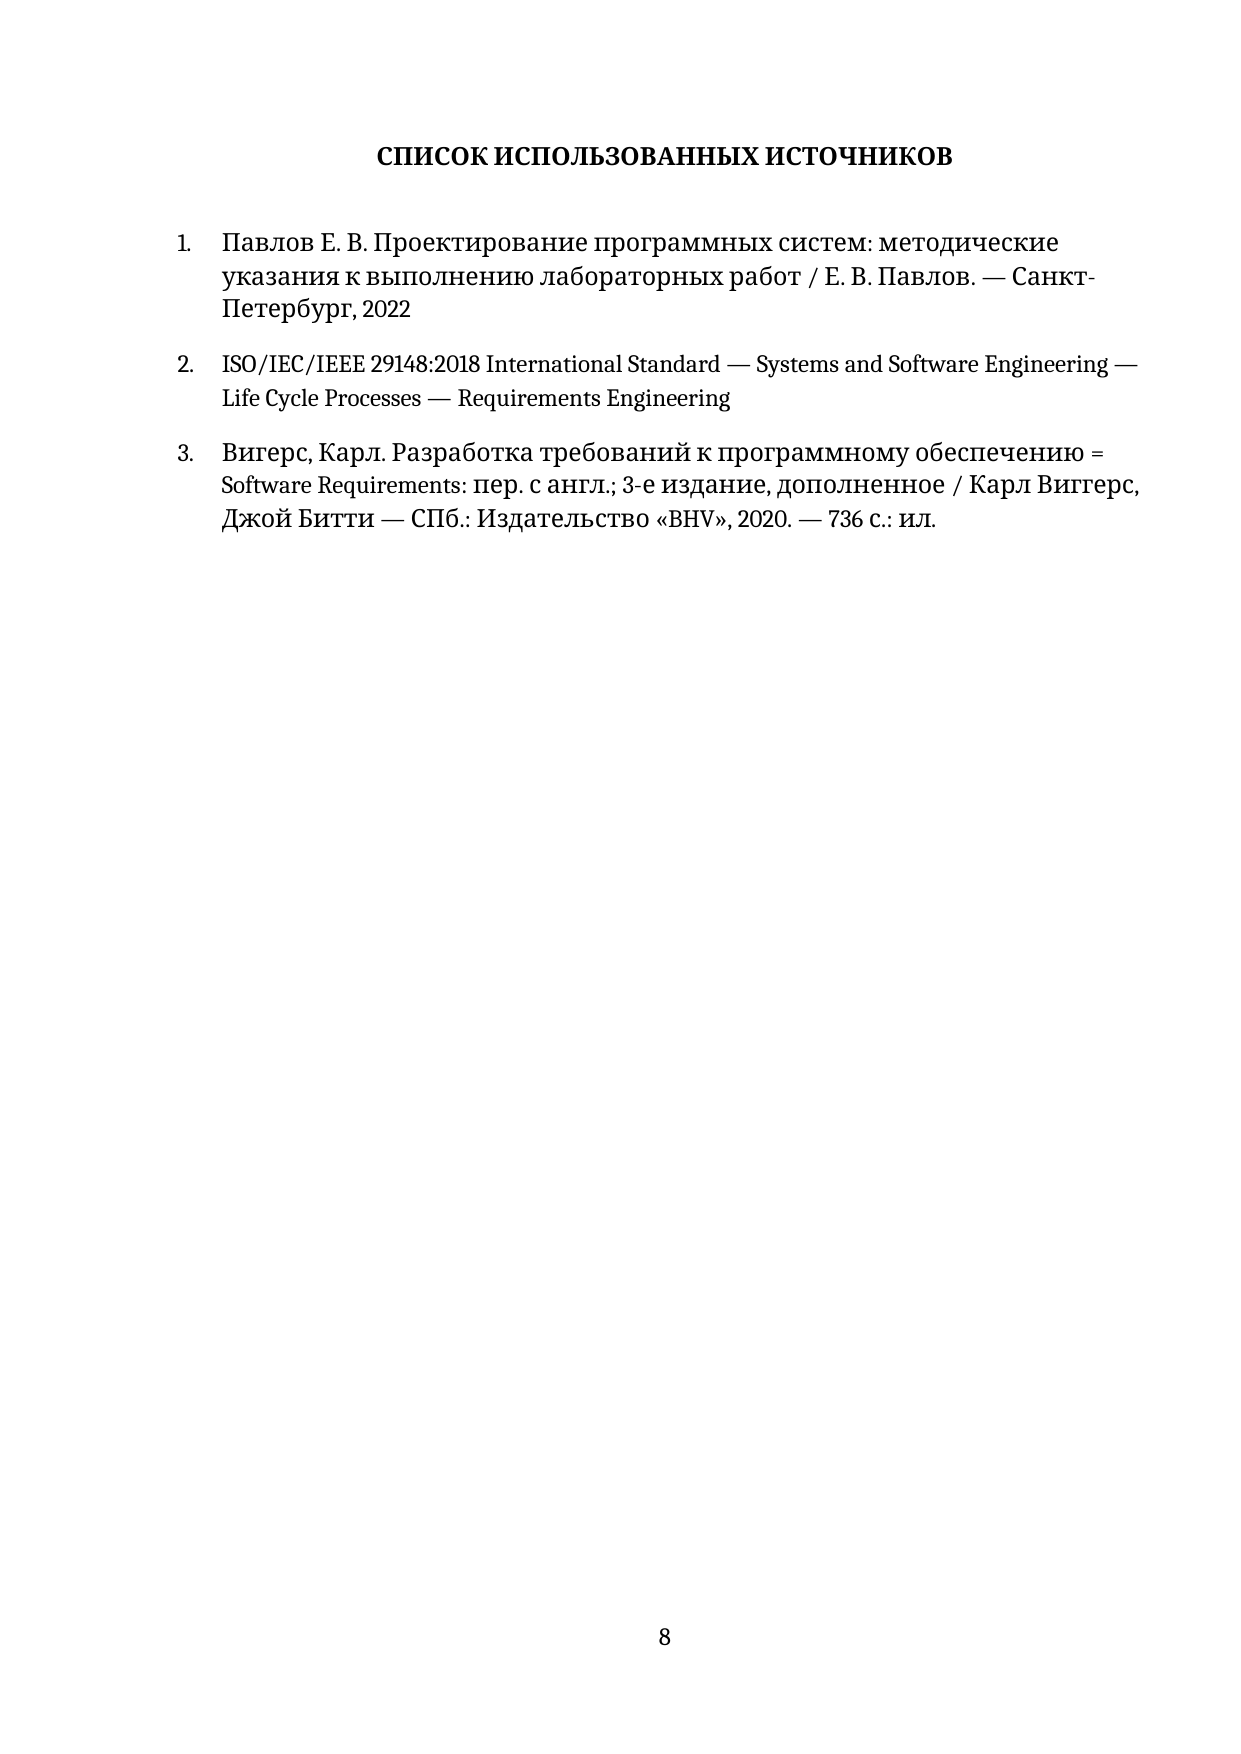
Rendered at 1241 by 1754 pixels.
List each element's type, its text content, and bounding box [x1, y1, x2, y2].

list ISO/IEC/IEEE 29148:2018 International Standard — Systems and Software Engineering — Life Cycle Processes — Requirements Engineering [177, 350, 1152, 412]
list Павлов Е. В. Проектирование программных систем: методические указания к выполнению лабораторных работ / Е. В. Павлов. — Санкт-Петербург, 2022 [177, 229, 1152, 324]
text СПИСОК ИСПОЛЬЗОВАННЫХ ИСТОЧНИКОВ [177, 143, 1152, 172]
list Вигерс, Карл. Разработка требований к программному обеспечению = Software Requirements: пер. с англ.; 3-е издание, дополненное / Карл Виггерс, Джой Битти — СПб.: Издательство «BHV», 2020. — 736 с.: ил. [177, 438, 1152, 533]
